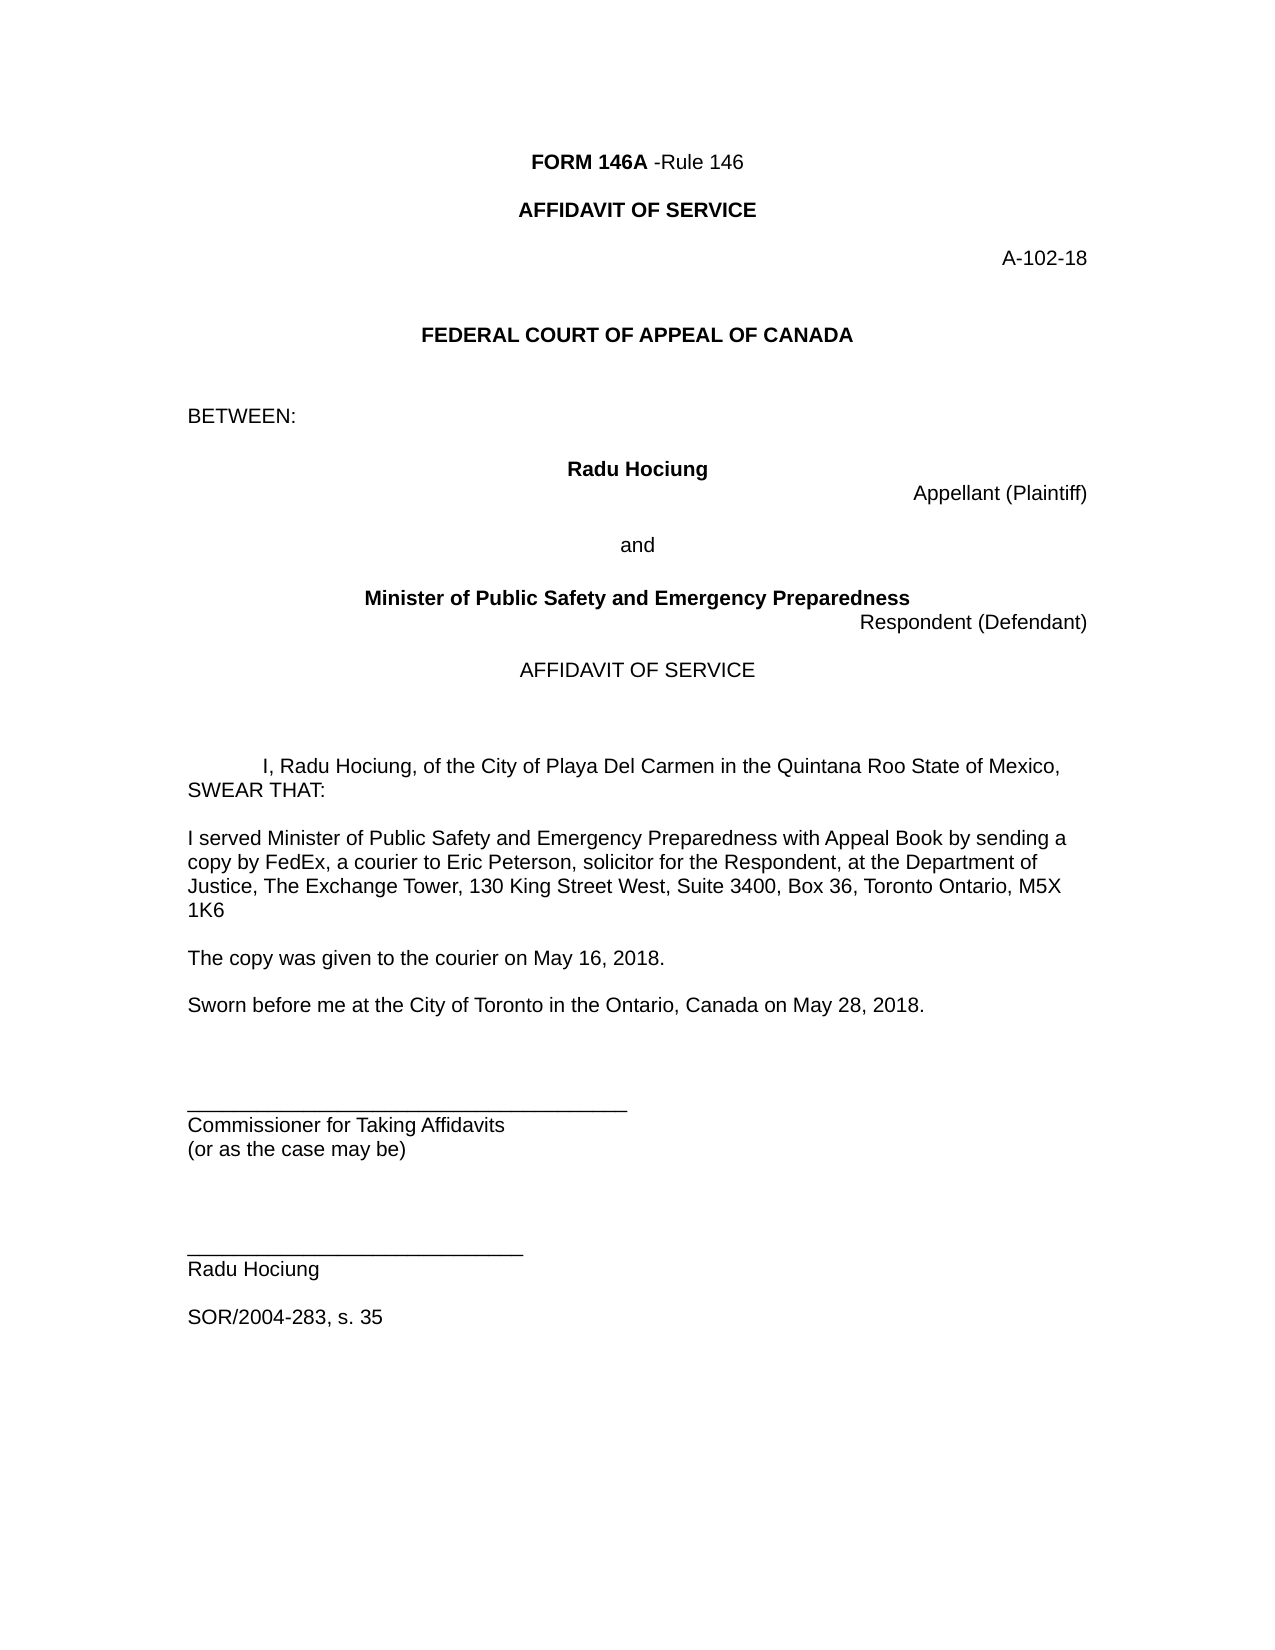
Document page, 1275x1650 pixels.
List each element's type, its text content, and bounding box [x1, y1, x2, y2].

text Commissioner for Taking Affidavits [187, 1113, 1087, 1137]
text Sworn before me at the City of Toronto in the Ontario, Canada on May 28, 2018. [187, 993, 1087, 1017]
text The copy was given to the courier on May 16, 2018. [187, 945, 1087, 969]
text and [187, 533, 1087, 557]
text (or as the case may be) [187, 1137, 1087, 1161]
text Minister of Public Safety and Emergency Preparedness [187, 586, 1087, 610]
text I served Minister of Public Safety and Emergency Preparedness with Appeal Book by sending a copy by FedEx, a courier to Eric Peterson, solicitor for the Respondent, at the Department of Justice, The Exchange Tower, 130 King Street West, Suite 3400, Box 36, Toronto Ontario, M5X 1K6 [187, 826, 1087, 921]
text Radu Hociung [187, 457, 1087, 481]
text AFFIDAVIT OF SERVICE [187, 658, 1087, 682]
text I, Radu Hociung, of the City of Playa Del Carmen in the Quintana Roo State of Mexico, SWEAR THAT: [187, 754, 1087, 802]
text AFFIDAVIT OF SERVICE [187, 198, 1087, 222]
text _____________________________ [187, 1233, 1087, 1257]
text ______________________________________ [187, 1089, 1087, 1113]
text A-102-18 [187, 246, 1087, 270]
text FORM 146A -Rule 146 [187, 150, 1087, 174]
text Radu Hociung [187, 1257, 1087, 1281]
text BETWEEN: [187, 404, 1087, 428]
text FEDERAL COURT OF APPEAL OF CANADA [187, 322, 1087, 346]
text SOR/2004-283, s. 35 [187, 1305, 1087, 1329]
text Appellant (Plaintiff) [187, 481, 1087, 504]
text Respondent (Defendant) [187, 610, 1087, 634]
